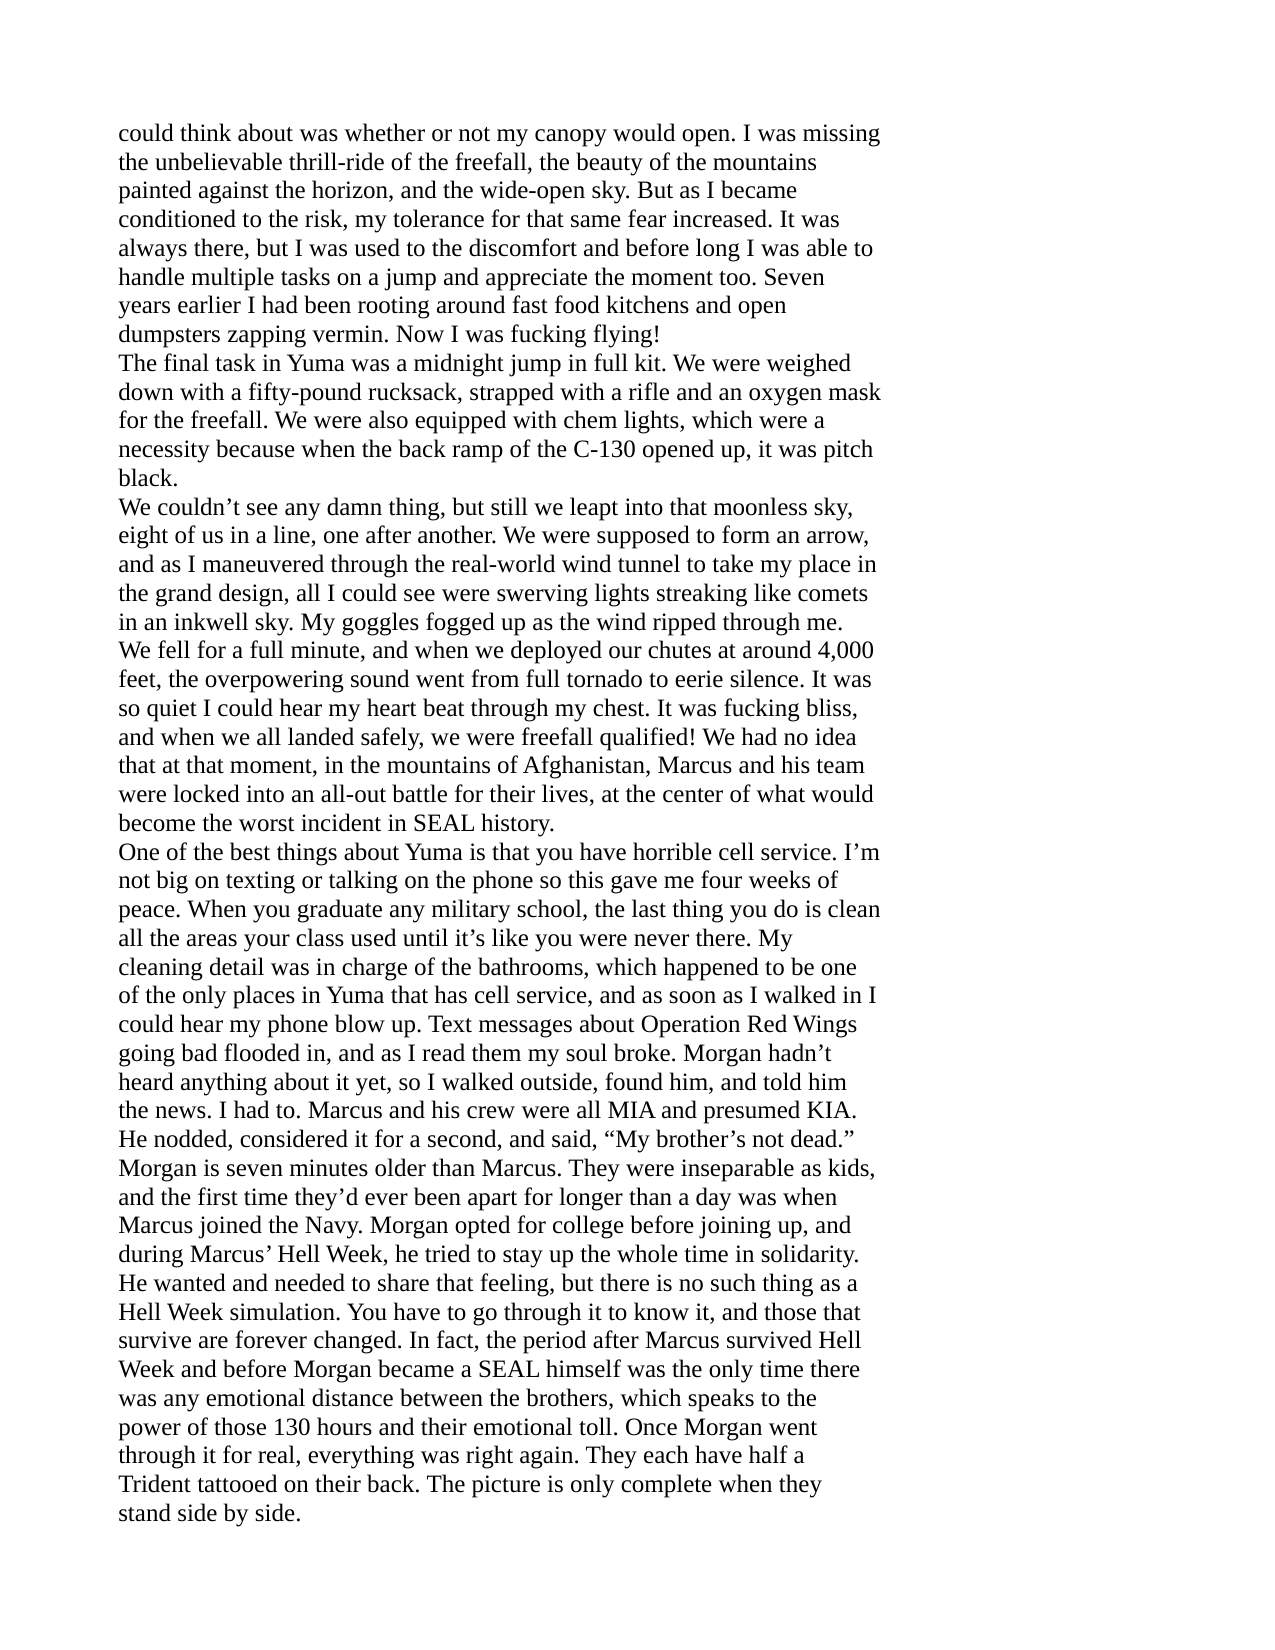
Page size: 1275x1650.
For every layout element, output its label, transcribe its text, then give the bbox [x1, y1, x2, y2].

text The final task in Yuma was a midnight jump in full kit. We were weighed [118, 348, 1157, 377]
text painted against the horizon, and the wide-open sky. But as I became [118, 176, 1157, 204]
text the news. I had to. Marcus and his crew were all MIA and presumed KIA. [118, 1096, 1157, 1124]
text all the areas your class used until it’s like you were never there. My [118, 923, 1157, 952]
text Marcus joined the Navy. Morgan opted for college before joining up, and [118, 1211, 1157, 1239]
text going bad flooded in, and as I read them my soul broke. Morgan hadn’t [118, 1038, 1157, 1067]
text Hell Week simulation. You have to go through it to know it, and those that [118, 1297, 1157, 1326]
text were locked into an all-out battle for their lives, at the center of what would [118, 779, 1157, 808]
text conditioned to the risk, my tolerance for that same fear increased. It was [118, 204, 1157, 233]
text and as I maneuvered through the real-world wind tunnel to take my place in [118, 549, 1157, 578]
text handle multiple tasks on a jump and appreciate the moment too. Seven [118, 262, 1157, 291]
text survive are forever changed. In fact, the period after Marcus survived Hell [118, 1326, 1157, 1354]
text was any emotional distance between the brothers, which speaks to the [118, 1383, 1157, 1412]
text Trident tattooed on their back. The picture is only complete when they [118, 1469, 1157, 1498]
text He wanted and needed to share that feeling, but there is no such thing as a [118, 1268, 1157, 1297]
text during Marcus’ Hell Week, he tried to stay up the whole time in solidarity. [118, 1239, 1157, 1268]
text and when we all landed safely, we were freefall qualified! We had no idea [118, 722, 1157, 751]
text feet, the overpowering sound went from full tornado to eerie silence. It was [118, 664, 1157, 693]
text dumpsters zapping vermin. Now I was fucking flying! [118, 319, 1157, 348]
text peace. When you graduate any military school, the last thing you do is clean [118, 894, 1157, 923]
text always there, but I was used to the discomfort and before long I was able to [118, 233, 1157, 262]
text cleaning detail was in charge of the bathrooms, which happened to be one [118, 952, 1157, 981]
text and the first time they’d ever been apart for longer than a day was when [118, 1182, 1157, 1211]
text power of those 130 hours and their emotional toll. Once Morgan went [118, 1412, 1157, 1441]
text heard anything about it yet, so I walked outside, found him, and told him [118, 1067, 1157, 1096]
text could think about was whether or not my canopy would open. I was missing [118, 118, 1157, 147]
text We couldn’t see any damn thing, but still we leapt into that moonless sky, [118, 492, 1157, 521]
text years earlier I had been rooting around fast food kitchens and open [118, 291, 1157, 319]
text not big on texting or talking on the phone so this gave me four weeks of [118, 866, 1157, 894]
text necessity because when the back ramp of the C-130 opened up, it was pitch [118, 434, 1157, 463]
text One of the best things about Yuma is that you have horrible cell service. I’m [118, 837, 1157, 866]
text Morgan is seven minutes older than Marcus. They were inseparable as kids, [118, 1153, 1157, 1182]
text black. [118, 463, 1157, 492]
text eight of us in a line, one after another. We were supposed to form an arrow, [118, 521, 1157, 549]
text stand side by side. [118, 1498, 1157, 1527]
text We fell for a full minute, and when we deployed our chutes at around 4,000 [118, 636, 1157, 664]
text of the only places in Yuma that has cell service, and as soon as I walked in I [118, 981, 1157, 1009]
text Week and before Morgan became a SEAL himself was the only time there [118, 1354, 1157, 1383]
text so quiet I could hear my heart beat through my chest. It was fucking bliss, [118, 693, 1157, 722]
text through it for real, everything was right again. They each have half a [118, 1441, 1157, 1469]
text for the freefall. We were also equipped with chem lights, which were a [118, 406, 1157, 434]
text that at that moment, in the mountains of Afghanistan, Marcus and his team [118, 751, 1157, 779]
text could hear my phone blow up. Text messages about Operation Red Wings [118, 1009, 1157, 1038]
text the grand design, all I could see were swerving lights streaking like comets [118, 578, 1157, 607]
text become the worst incident in SEAL history. [118, 808, 1157, 837]
text He nodded, considered it for a second, and said, “My brother’s not dead.” [118, 1124, 1157, 1153]
text the unbelievable thrill-ride of the freefall, the beauty of the mountains [118, 147, 1157, 176]
text in an inkwell sky. My goggles fogged up as the wind ripped through me. [118, 607, 1157, 636]
text down with a fifty-pound rucksack, strapped with a rifle and an oxygen mask [118, 377, 1157, 406]
